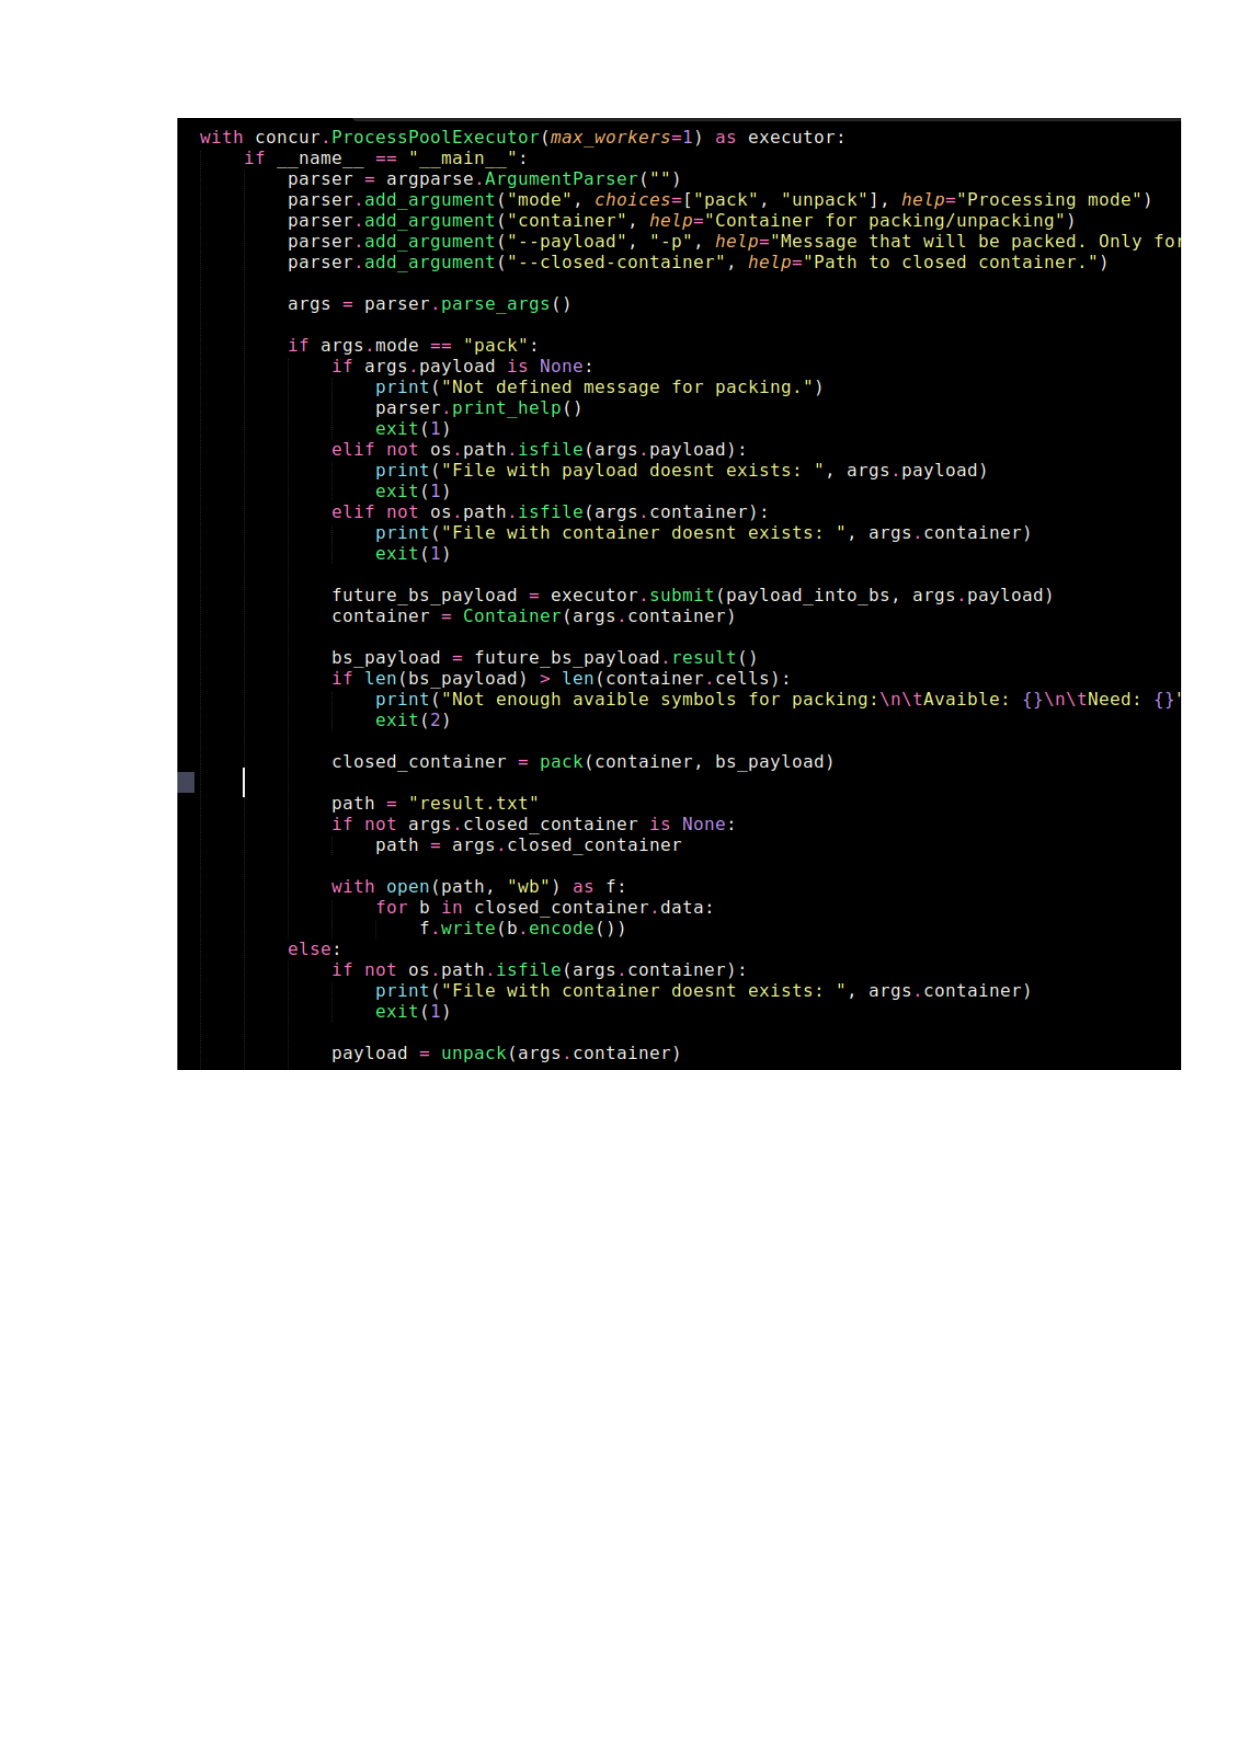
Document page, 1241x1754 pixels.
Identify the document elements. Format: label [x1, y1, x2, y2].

picture [177, 118, 1182, 1070]
